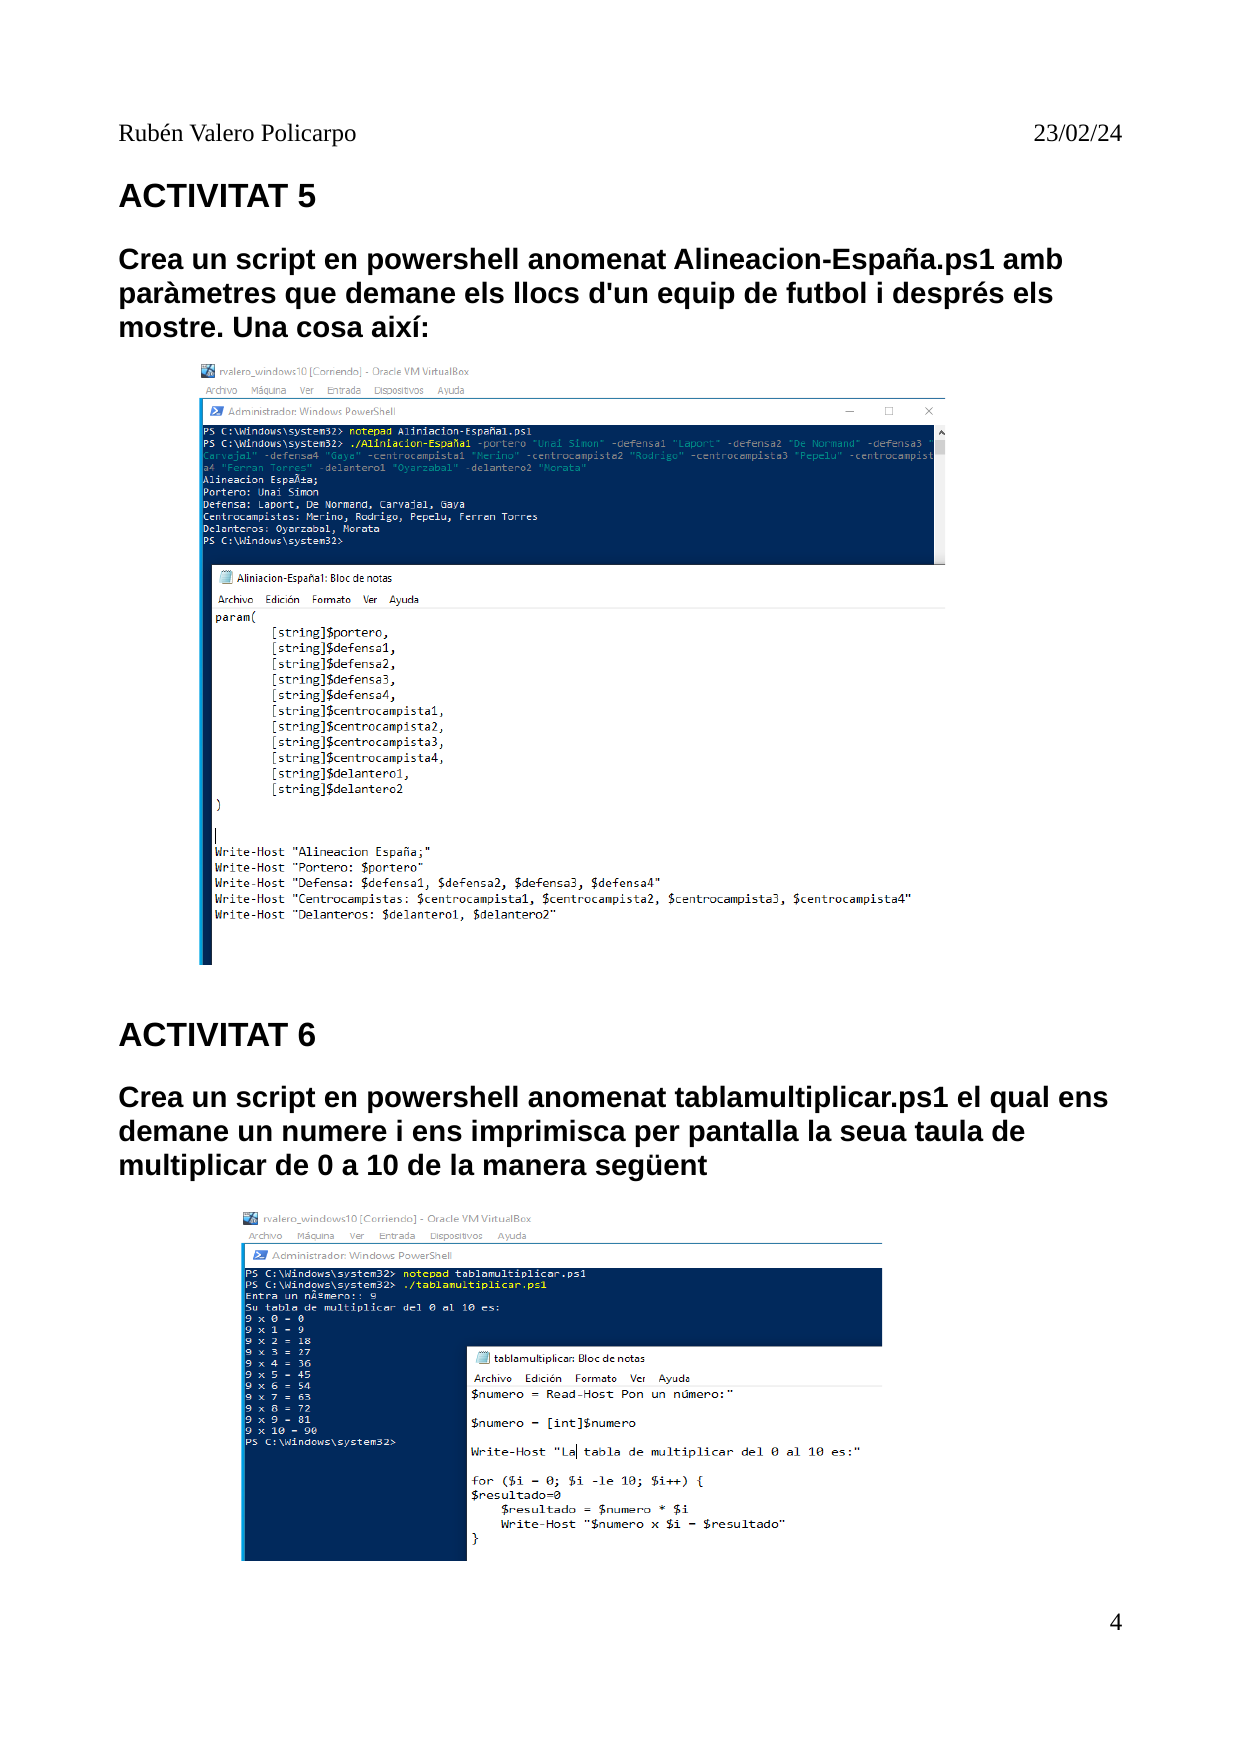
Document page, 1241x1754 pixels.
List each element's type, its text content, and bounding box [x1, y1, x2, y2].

subtitle ACTIVITAT 5 [118, 176, 1122, 215]
picture [241, 1210, 883, 1561]
picture [199, 361, 946, 965]
subtitle Crea un script en powershell anomenat Alineacion-España.ps1 amb paràmetres que demane els llocs d'un equip de futbol i després els mostre. Una cosa així: [118, 242, 1122, 343]
subtitle Crea un script en powershell anomenat tablamultiplicar.ps1 el qual ens demane un numere i ens imprimisca per pantalla la seua taula de multiplicar de 0 a 10 de la manera següent [118, 1080, 1122, 1181]
subtitle ACTIVITAT 6 [118, 1014, 1122, 1053]
